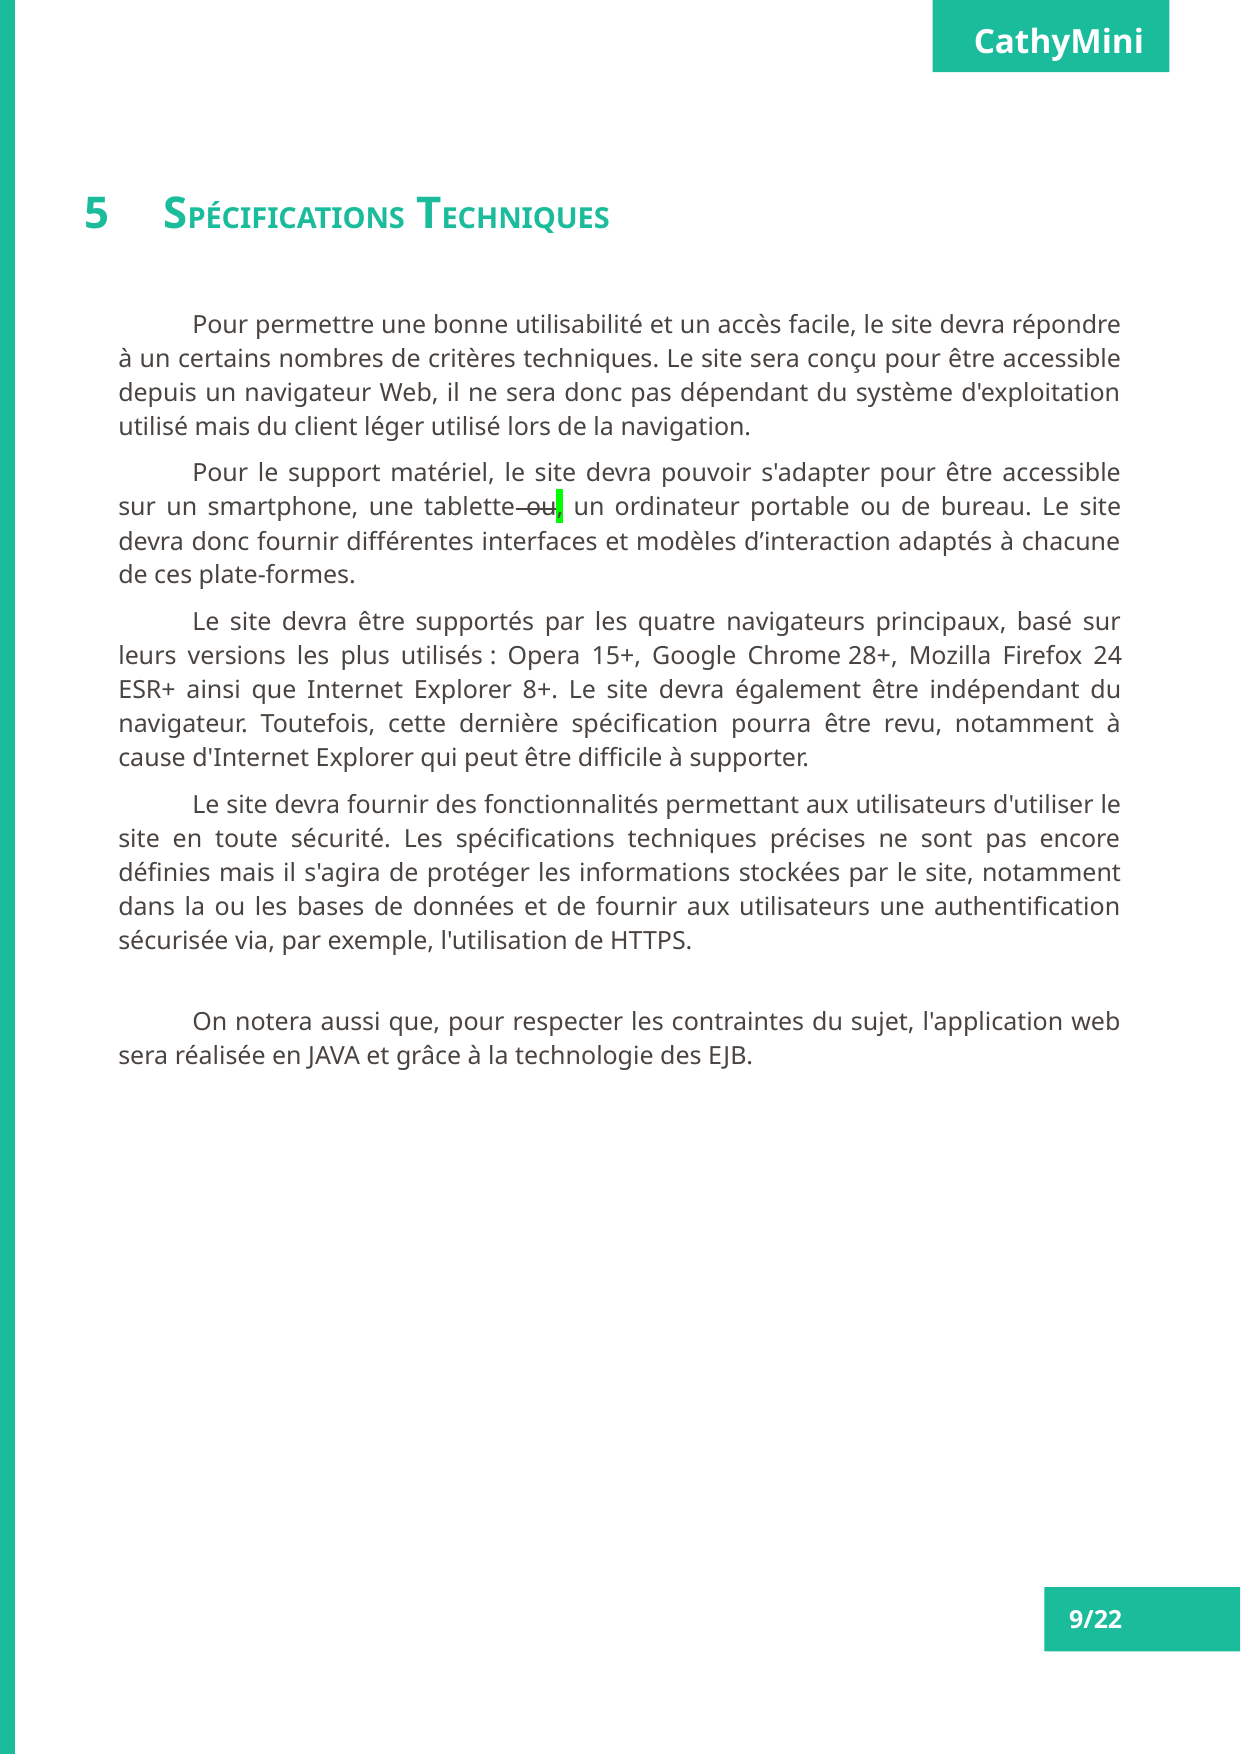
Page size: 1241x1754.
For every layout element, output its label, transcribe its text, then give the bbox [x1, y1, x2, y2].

text Pour le support matériel, le site devra pouvoir s'adapter pour être accessible sur un smartphone, une tablette ou, un ordinateur portable ou de bureau. Le site devra donc fournir différentes interfaces et modèles d’interaction adaptés à chacune de ces plate-formes. [118, 455, 1122, 591]
subtitle Spécifications Techniques [73, 182, 1122, 241]
text Pour permettre une bonne utilisabilité et un accès facile, le site devra répondre à un certains nombres de critères techniques. Le site sera conçu pour être accessible depuis un navigateur Web, il ne sera donc pas dépendant du système d'exploitation utilisé mais du client léger utilisé lors de la navigation. [118, 306, 1122, 442]
text Le site devra fournir des fonctionnalités permettant aux utilisateurs d'utiliser le site en toute sécurité. Les spécifications techniques précises ne sont pas encore définies mais il s'agira de protéger les informations stockées par le site, notamment dans la ou les bases de données et de fournir aux utilisateurs une authentification sécurisée via, par exemple, l'utilisation de HTTPS. [118, 787, 1122, 957]
text Le site devra être supportés par les quatre navigateurs principaux, basé sur leurs versions les plus utilisés : Opera 15+, Google Chrome 28+, Mozilla Firefox 24 ESR+ ainsi que Internet Explorer 8+. Le site devra également être indépendant du navigateur. Toutefois, cette dernière spécification pourra être revu, notamment à cause d'Internet Explorer qui peut être difficile à supporter. [118, 604, 1122, 774]
text On notera aussi que, pour respecter les contraintes du sujet, l'application web sera réalisée en JAVA et grâce à la technologie des EJB. [118, 1003, 1122, 1072]
